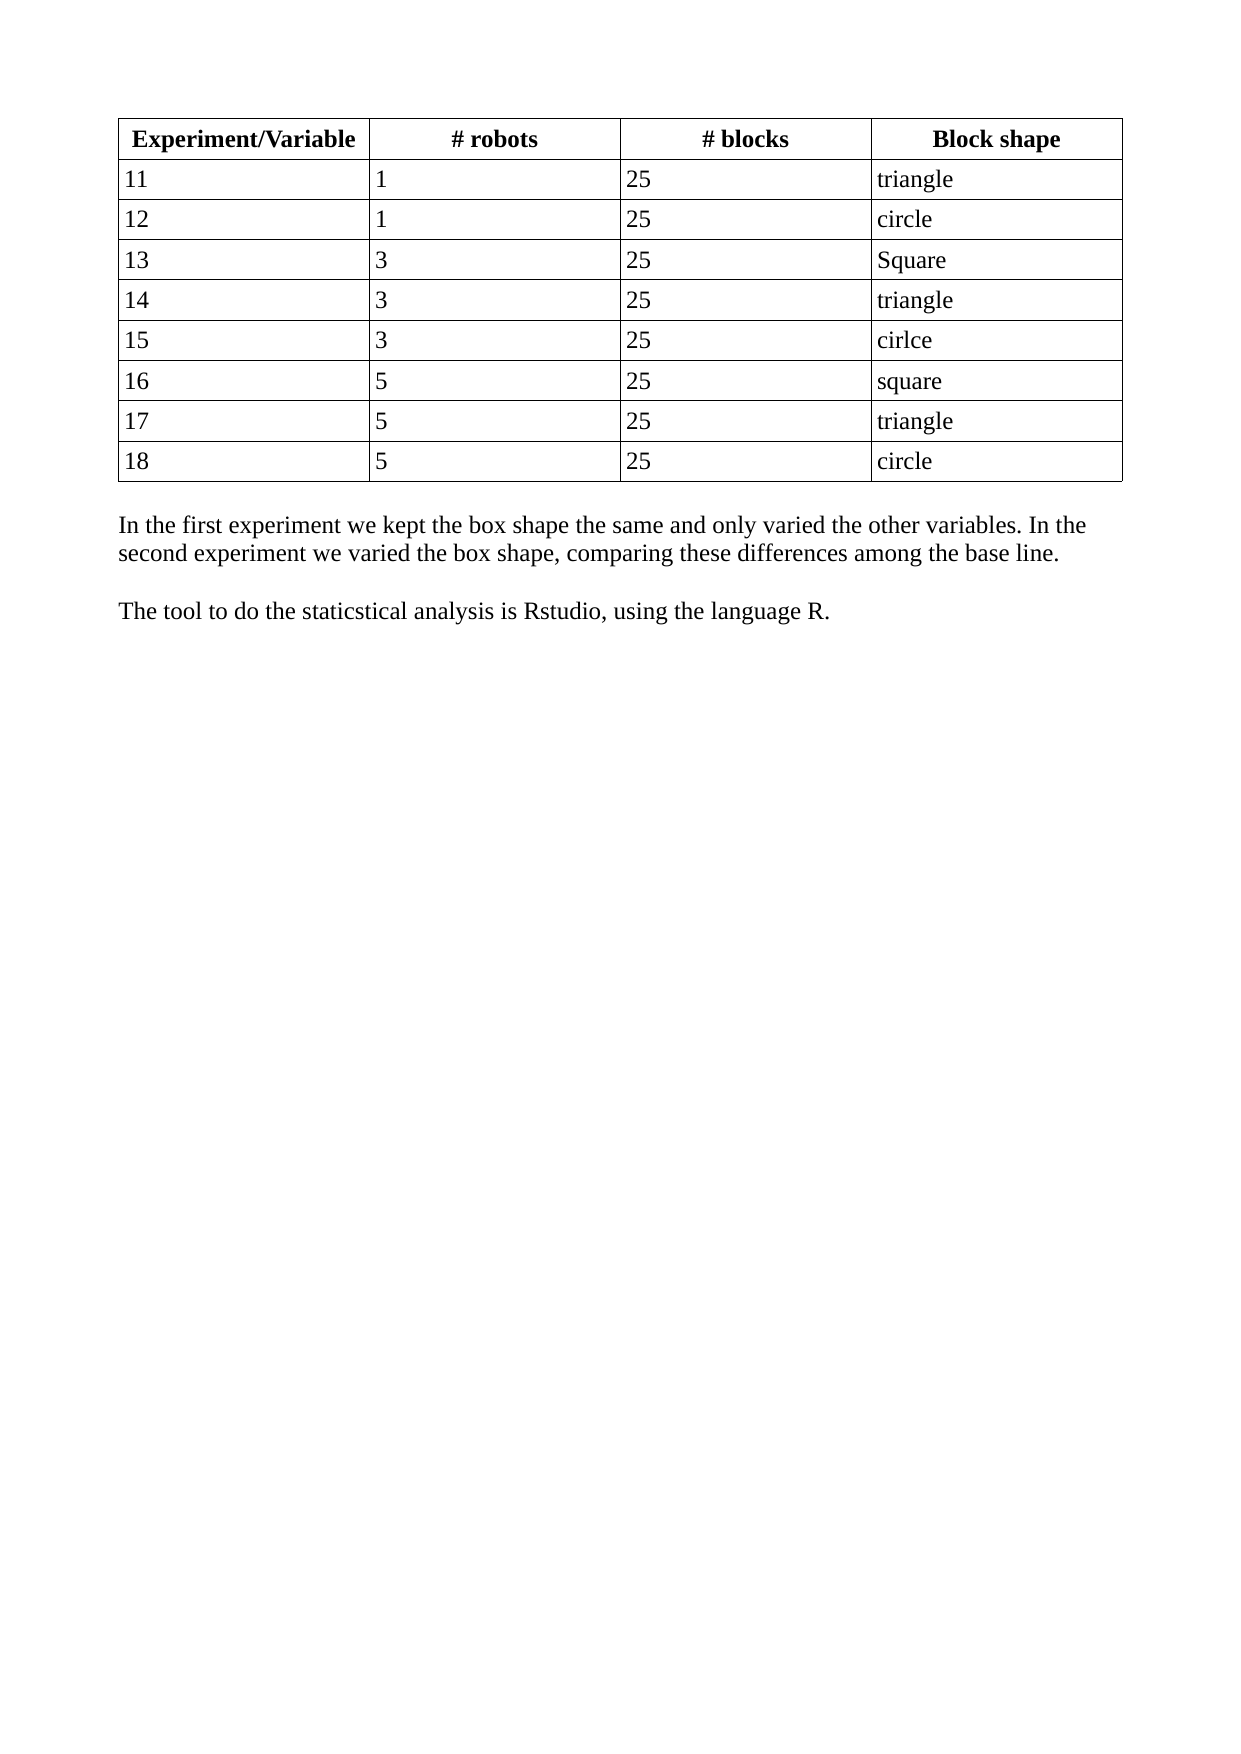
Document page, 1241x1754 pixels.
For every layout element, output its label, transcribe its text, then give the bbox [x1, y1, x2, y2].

table_cell 12 [119, 200, 369, 239]
table_cell cirlce [872, 321, 1122, 360]
table_cell Square [872, 240, 1122, 279]
table_cell 14 [119, 280, 369, 320]
table_cell 3 [370, 240, 620, 279]
table_cell 25 [621, 160, 871, 199]
table_cell 25 [621, 361, 871, 400]
text In the first experiment we kept the box shape the same and only varied the other variables. In the second experiment we varied the box shape, comparing these differences among the base line. [118, 510, 1122, 567]
table_cell 25 [621, 280, 871, 320]
table_cell 11 [119, 160, 369, 199]
table_cell triangle [872, 401, 1122, 441]
table_cell square [872, 361, 1122, 400]
table_header Experiment/Variable [119, 119, 369, 158]
table_cell 5 [370, 361, 620, 400]
table_cell 5 [370, 401, 620, 441]
table_cell 1 [370, 160, 620, 199]
table_cell circle [872, 200, 1122, 239]
table_cell 18 [119, 442, 369, 481]
table_cell 25 [621, 401, 871, 441]
text The tool to do the staticstical analysis is Rstudio, using the language R. [118, 596, 1122, 625]
table_cell triangle [872, 160, 1122, 199]
table_cell 25 [621, 240, 871, 279]
table_cell 13 [119, 240, 369, 279]
table_header Block shape [872, 119, 1122, 158]
table_cell 3 [370, 321, 620, 360]
table_cell 15 [119, 321, 369, 360]
table_cell circle [872, 442, 1122, 481]
table_header # robots [370, 119, 620, 158]
table_cell 25 [621, 200, 871, 239]
table_header # blocks [621, 119, 871, 158]
table_cell 25 [621, 442, 871, 481]
table_cell 5 [370, 442, 620, 481]
table_cell 17 [119, 401, 369, 441]
table_cell 3 [370, 280, 620, 320]
table_cell 1 [370, 200, 620, 239]
table_cell triangle [872, 280, 1122, 320]
table_cell 16 [119, 361, 369, 400]
table_cell 25 [621, 321, 871, 360]
